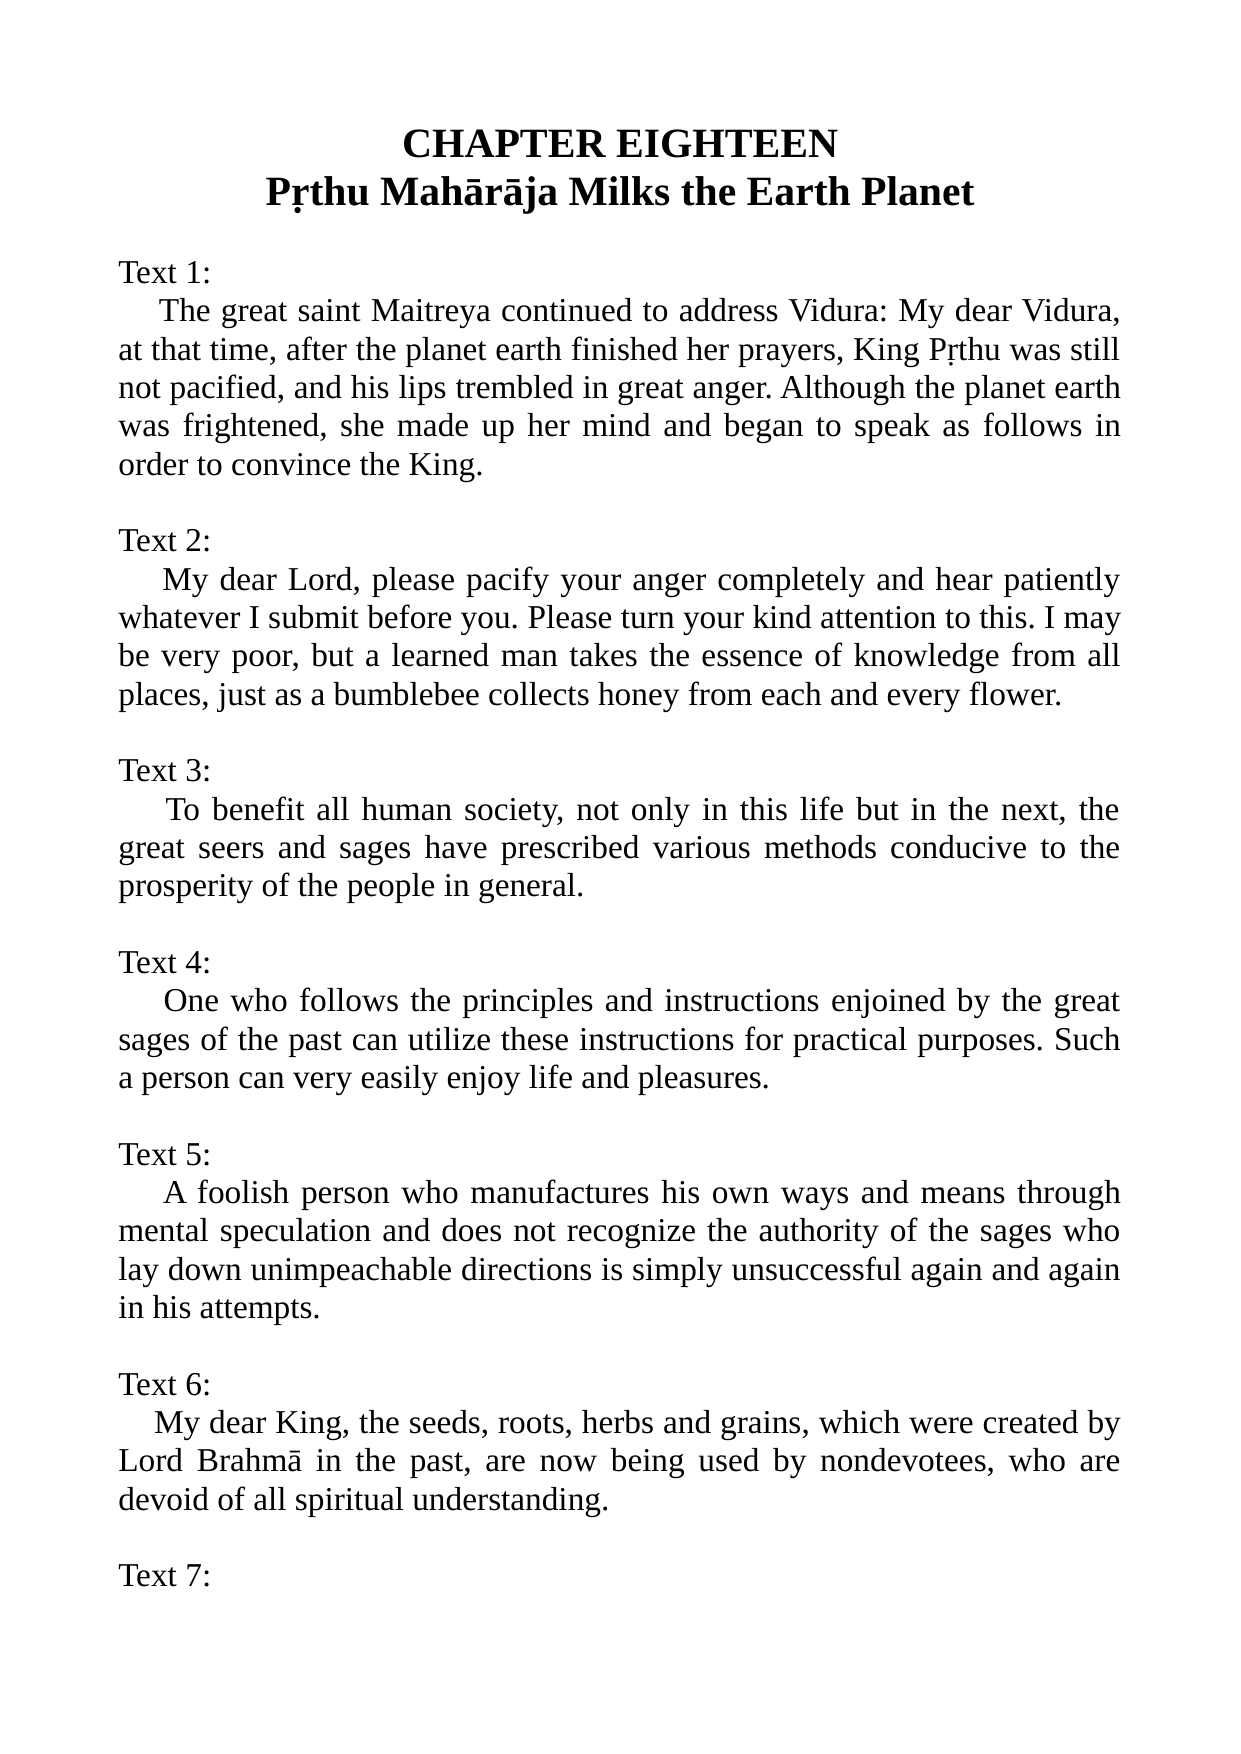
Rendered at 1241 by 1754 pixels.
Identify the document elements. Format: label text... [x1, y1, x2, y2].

text Text 6: [118, 1364, 1122, 1402]
text Text 4: [118, 942, 1122, 981]
text My dear King, the seeds, roots, herbs and grains, which were created by Lord Brahmā in the past, are now being used by nondevotees, who are devoid of all spiritual understanding. [118, 1402, 1122, 1517]
text My dear Lord, please pacify your anger completely and hear patiently whatever I submit before you. Please turn your kind attention to this. I may be very poor, but a learned man takes the essence of knowledge from all places, just as a bumblebee collects honey from each and every flower. [118, 559, 1122, 712]
text Text 7: [118, 1556, 1122, 1594]
text A foolish person who manufactures his own ways and means through mental speculation and does not recognize the authority of the sages who lay down unimpeachable directions is simply unsuccessful again and again in his attempts. [118, 1172, 1122, 1326]
text To benefit all human society, not only in this life but in the next, the great seers and sages have prescribed various methods conducive to the prosperity of the people in general. [118, 789, 1122, 904]
text Text 5: [118, 1134, 1122, 1172]
text Text 1: [118, 252, 1122, 291]
text One who follows the principles and instructions enjoined by the great sages of the past can utilize these instructions for practical purposes. Such a person can very easily enjoy life and pleasures. [118, 981, 1122, 1096]
text Text 3: [118, 751, 1122, 789]
text Text 2: [118, 521, 1122, 559]
text Pṛthu Mahārāja Milks the Earth Planet [118, 166, 1122, 214]
text The great saint Maitreya continued to address Vidura: My dear Vidura, at that time, after the planet earth finished her prayers, King Pṛthu was still not pacified, and his lips trembled in great anger. Although the planet earth was frightened, she made up her mind and began to speak as follows in order to convince the King. [118, 291, 1122, 482]
text CHAPTER EIGHTEEN [118, 118, 1122, 166]
